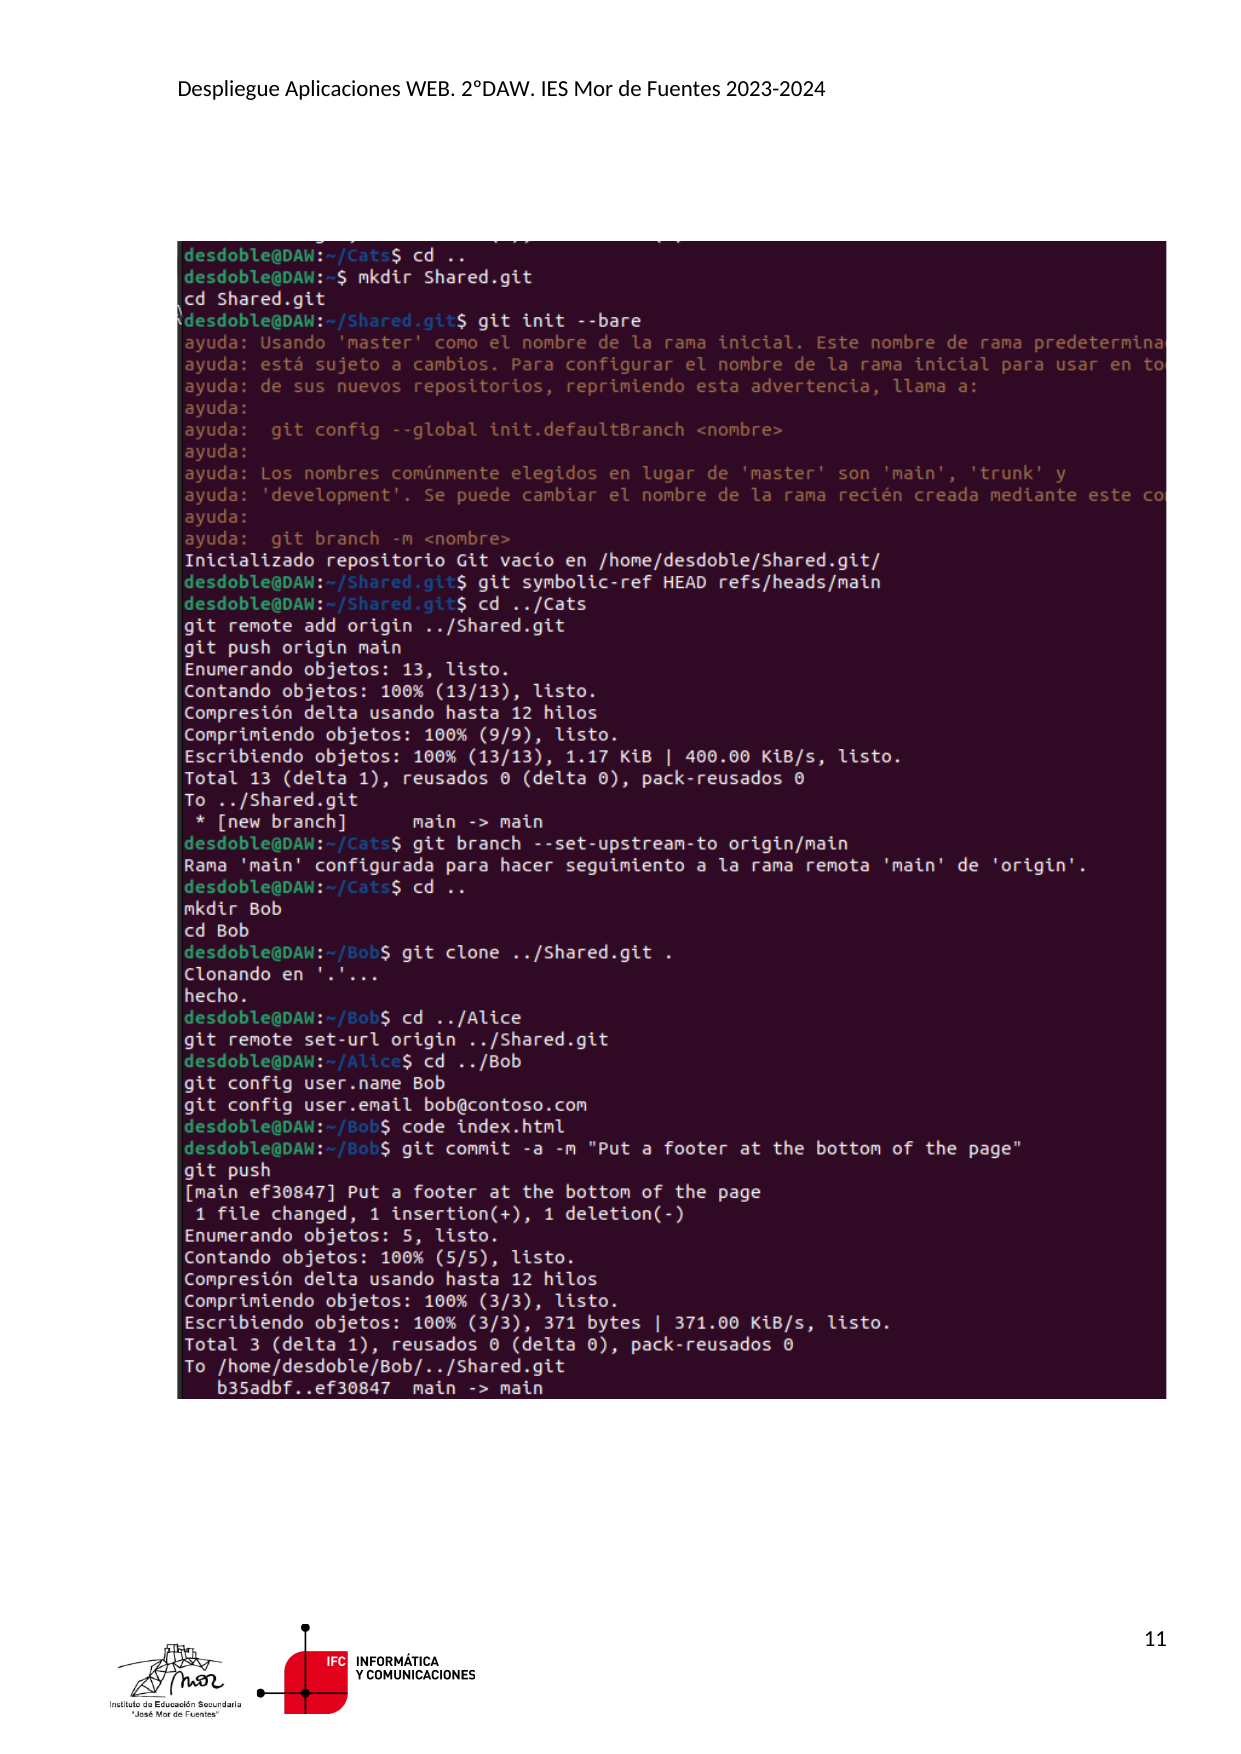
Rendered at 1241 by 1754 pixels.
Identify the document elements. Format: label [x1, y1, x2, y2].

picture [177, 241, 1167, 1399]
picture [100, 1631, 249, 1736]
picture [256, 1624, 475, 1714]
